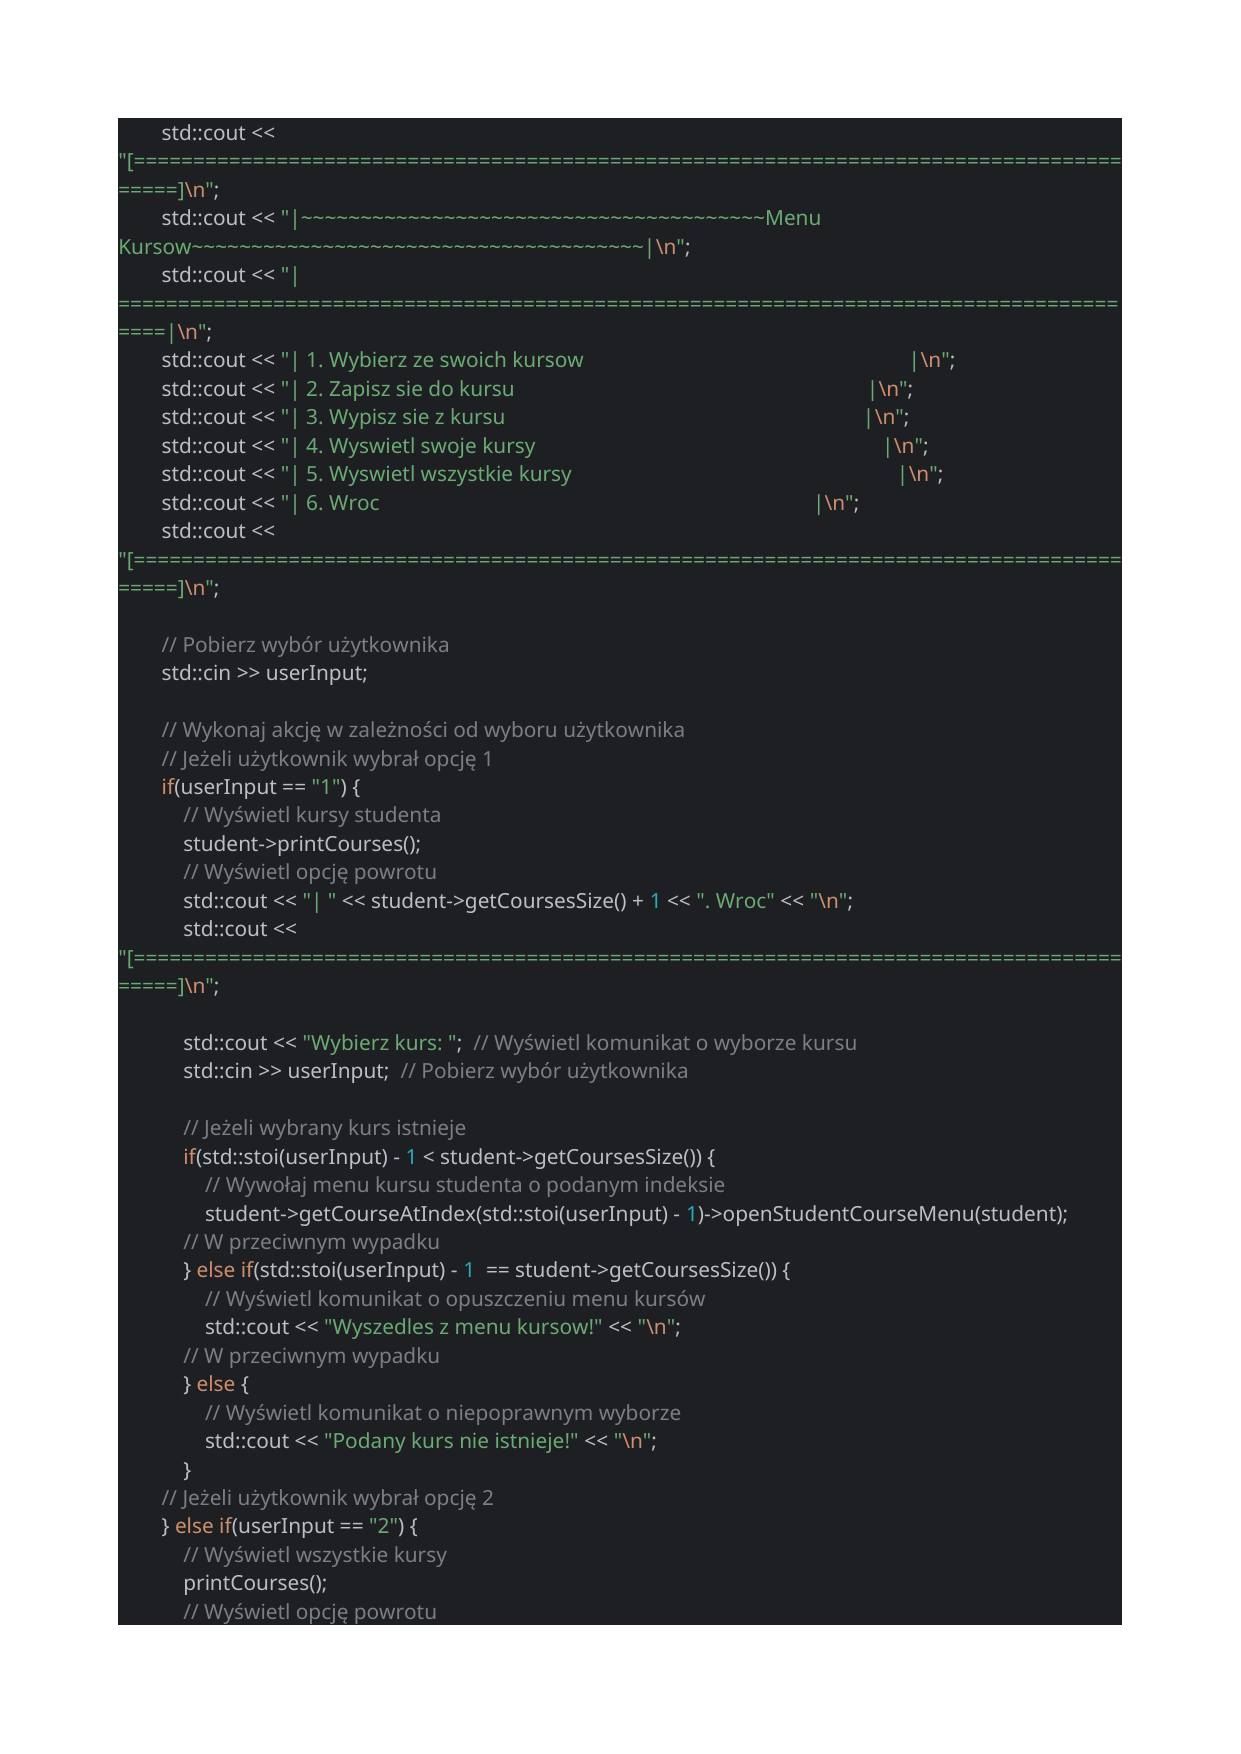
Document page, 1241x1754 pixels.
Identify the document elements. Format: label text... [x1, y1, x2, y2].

text std::cout << "[========================================================================================]\n"; std::cout << "|~~~~~~~~~~~~~~~~~~~~~~~~~~~~~~~~~~~~~~~Menu Kursow~~~~~~~~~~~~~~~~~~~~~~~~~~~~~~~~~~~~~~|\n"; std::cout << "|========================================================================================|\n"; std::cout << "| 1. Wybierz ze swoich kursow |\n"; std::cout << "| 2. Zapisz sie do kursu |\n"; std::cout << "| 3. Wypisz sie z kursu |\n"; std::cout << "| 4. Wyswietl swoje kursy |\n"; std::cout << "| 5. Wyswietl wszystkie kursy |\n"; std::cout << "| 6. Wroc |\n"; std::cout << "[========================================================================================]\n"; // Pobierz wybór użytkownika std::cin >> userInput; // Wykonaj akcję w zależności od wyboru użytkownika // Jeżeli użytkownik wybrał opcję 1 if(userInput == "1") { // Wyświetl kursy studenta student->printCourses(); // Wyświetl opcję powrotu std::cout << "| " << student->getCoursesSize() + 1 << ". Wroc" << "\n"; std::cout << "[========================================================================================]\n"; std::cout << "Wybierz kurs: "; // Wyświetl komunikat o wyborze kursu std::cin >> userInput; // Pobierz wybór użytkownika // Jeżeli wybrany kurs istnieje if(std::stoi(userInput) - 1 < student->getCoursesSize()) { // Wywołaj menu kursu studenta o podanym indeksie student->getCourseAtIndex(std::stoi(userInput) - 1)->openStudentCourseMenu(student); // W przeciwnym wypadku } else if(std::stoi(userInput) - 1 == student->getCoursesSize()) { // Wyświetl komunikat o opuszczeniu menu kursów std::cout << "Wyszedles z menu kursow!" << "\n"; // W przeciwnym wypadku } else { // Wyświetl komunikat o niepoprawnym wyborze std::cout << "Podany kurs nie istnieje!" << "\n"; } // Jeżeli użytkownik wybrał opcję 2 } else if(userInput == "2") { // Wyświetl wszystkie kursy printCourses(); // Wyświetl opcję powrotu [118, 118, 1122, 1625]
